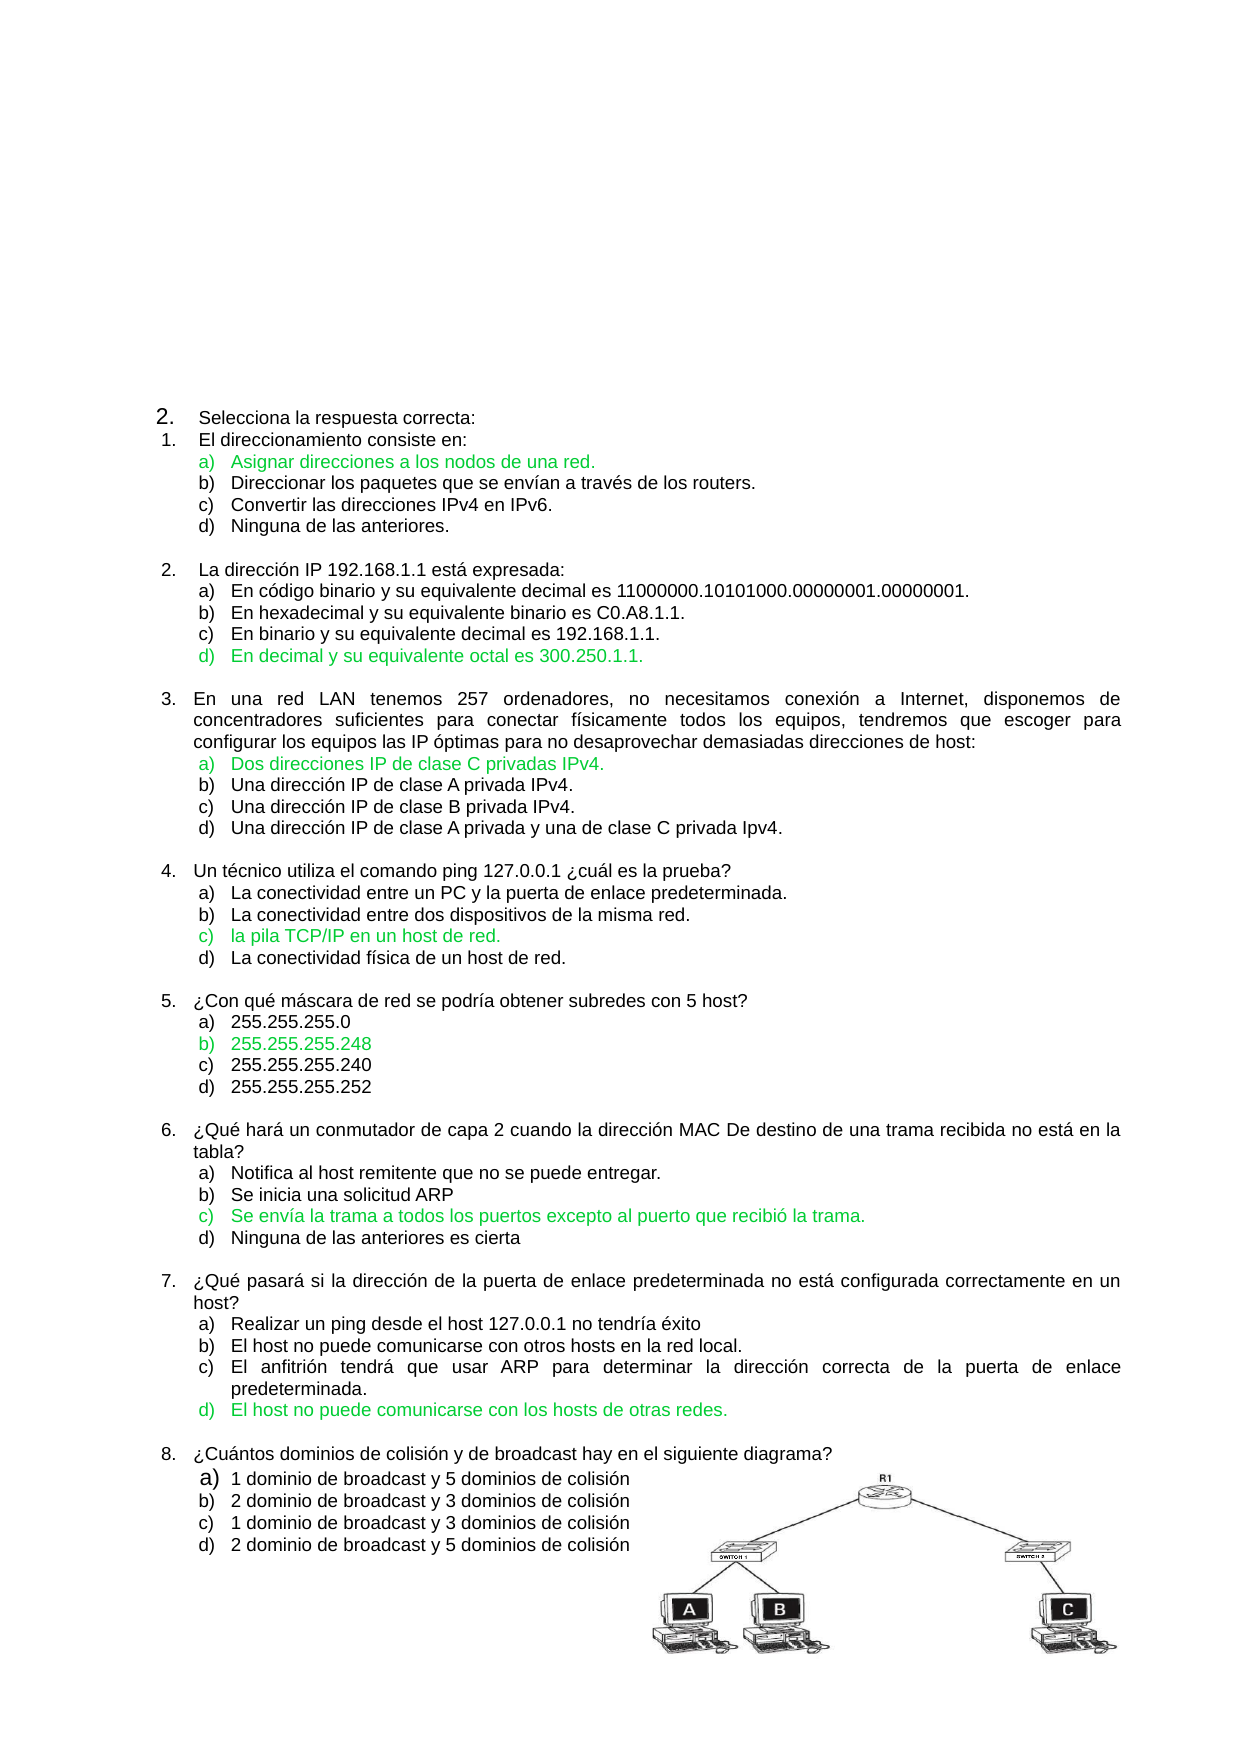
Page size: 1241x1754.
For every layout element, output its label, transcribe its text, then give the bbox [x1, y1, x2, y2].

list Convertir las direcciones IPv4 en IPv6. [193, 494, 1122, 515]
list El anfitrión tendrá que usar ARP para determinar la dirección correcta de la puerta de enlace predeterminada. [193, 1356, 1122, 1399]
list la pila TCP/IP en un host de red. [193, 925, 1122, 946]
list La conectividad entre un PC y la puerta de enlace predeterminada. [193, 882, 1122, 903]
list 2 dominio de broadcast y 3 dominios de colisión [193, 1490, 629, 1512]
list Ninguna de las anteriores es cierta [193, 1227, 1122, 1248]
list 255.255.255.0 [193, 1011, 1122, 1033]
list ¿Qué pasará si la dirección de la puerta de enlace predeterminada no está configurada correctamente en un host? [156, 1270, 1122, 1313]
list En decimal y su equivalente octal es 300.250.1.1. [193, 644, 1122, 666]
list El host no puede comunicarse con los hosts de otras redes. [193, 1399, 1122, 1421]
list 2 dominio de broadcast y 5 dominios de colisión [193, 1533, 629, 1555]
list La dirección IP 192.168.1.1 está expresada: [156, 558, 1122, 580]
list 1 dominio de broadcast y 3 dominios de colisión [193, 1512, 629, 1533]
list El direccionamiento consiste en: [156, 429, 1122, 451]
list Se inicia una solicitud ARP [193, 1184, 1122, 1205]
list 255.255.255.248 [193, 1033, 1122, 1054]
list El host no puede comunicarse con otros hosts en la red local. [193, 1334, 1122, 1356]
list En una red LAN tenemos 257 ordenadores, no necesitamos conexión a Internet, disponemos de concentradores suficientes para conectar físicamente todos los equipos, tendremos que escoger para configurar los equipos las IP óptimas para no desaprovechar demasiadas direcciones de host: [156, 688, 1122, 752]
list En hexadecimal y su equivalente binario es C0.A8.1.1. [193, 601, 1122, 623]
list Selecciona la respuesta correcta: [156, 403, 1122, 429]
list ¿Con qué máscara de red se podría obtener subredes con 5 host? [156, 989, 1122, 1011]
list Ninguna de las anteriores. [193, 515, 1122, 537]
list Una dirección IP de clase A privada y una de clase C privada Ipv4. [193, 817, 1122, 839]
list La conectividad entre dos dispositivos de la misma red. [193, 903, 1122, 925]
list Notifica al host remitente que no se puede entregar. [193, 1162, 1122, 1184]
list La conectividad física de un host de red. [193, 946, 1122, 968]
list ¿Qué hará un conmutador de capa 2 cuando la dirección MAC De destino de una trama recibida no está en la tabla? [156, 1119, 1122, 1162]
list Se envía la trama a todos los puertos excepto al puerto que recibió la trama. [193, 1205, 1122, 1227]
list Dos direcciones IP de clase C privadas IPv4. [193, 752, 1122, 774]
list Realizar un ping desde el host 127.0.0.1 no tendría éxito [193, 1313, 1122, 1334]
list Una dirección IP de clase A privada IPv4. [193, 774, 1122, 796]
list En binario y su equivalente decimal es 192.168.1.1. [193, 623, 1122, 644]
list Una dirección IP de clase B privada IPv4. [193, 796, 1122, 817]
list Asignar direcciones a los nodos de una red. [193, 451, 1122, 472]
list 255.255.255.240 [193, 1054, 1122, 1076]
list 1 dominio de broadcast y 5 dominios de colisión [193, 1464, 1122, 1490]
list 255.255.255.252 [193, 1076, 1122, 1097]
list Un técnico utiliza el comando ping 127.0.0.1 ¿cuál es la prueba? [156, 860, 1122, 882]
list Direccionar los paquetes que se envían a través de los routers. [193, 472, 1122, 494]
list ¿Cuántos dominios de colisión y de broadcast hay en el siguiente diagrama? [156, 1442, 1122, 1464]
list En código binario y su equivalente decimal es 11000000.10101000.00000001.00000001. [193, 580, 1122, 601]
